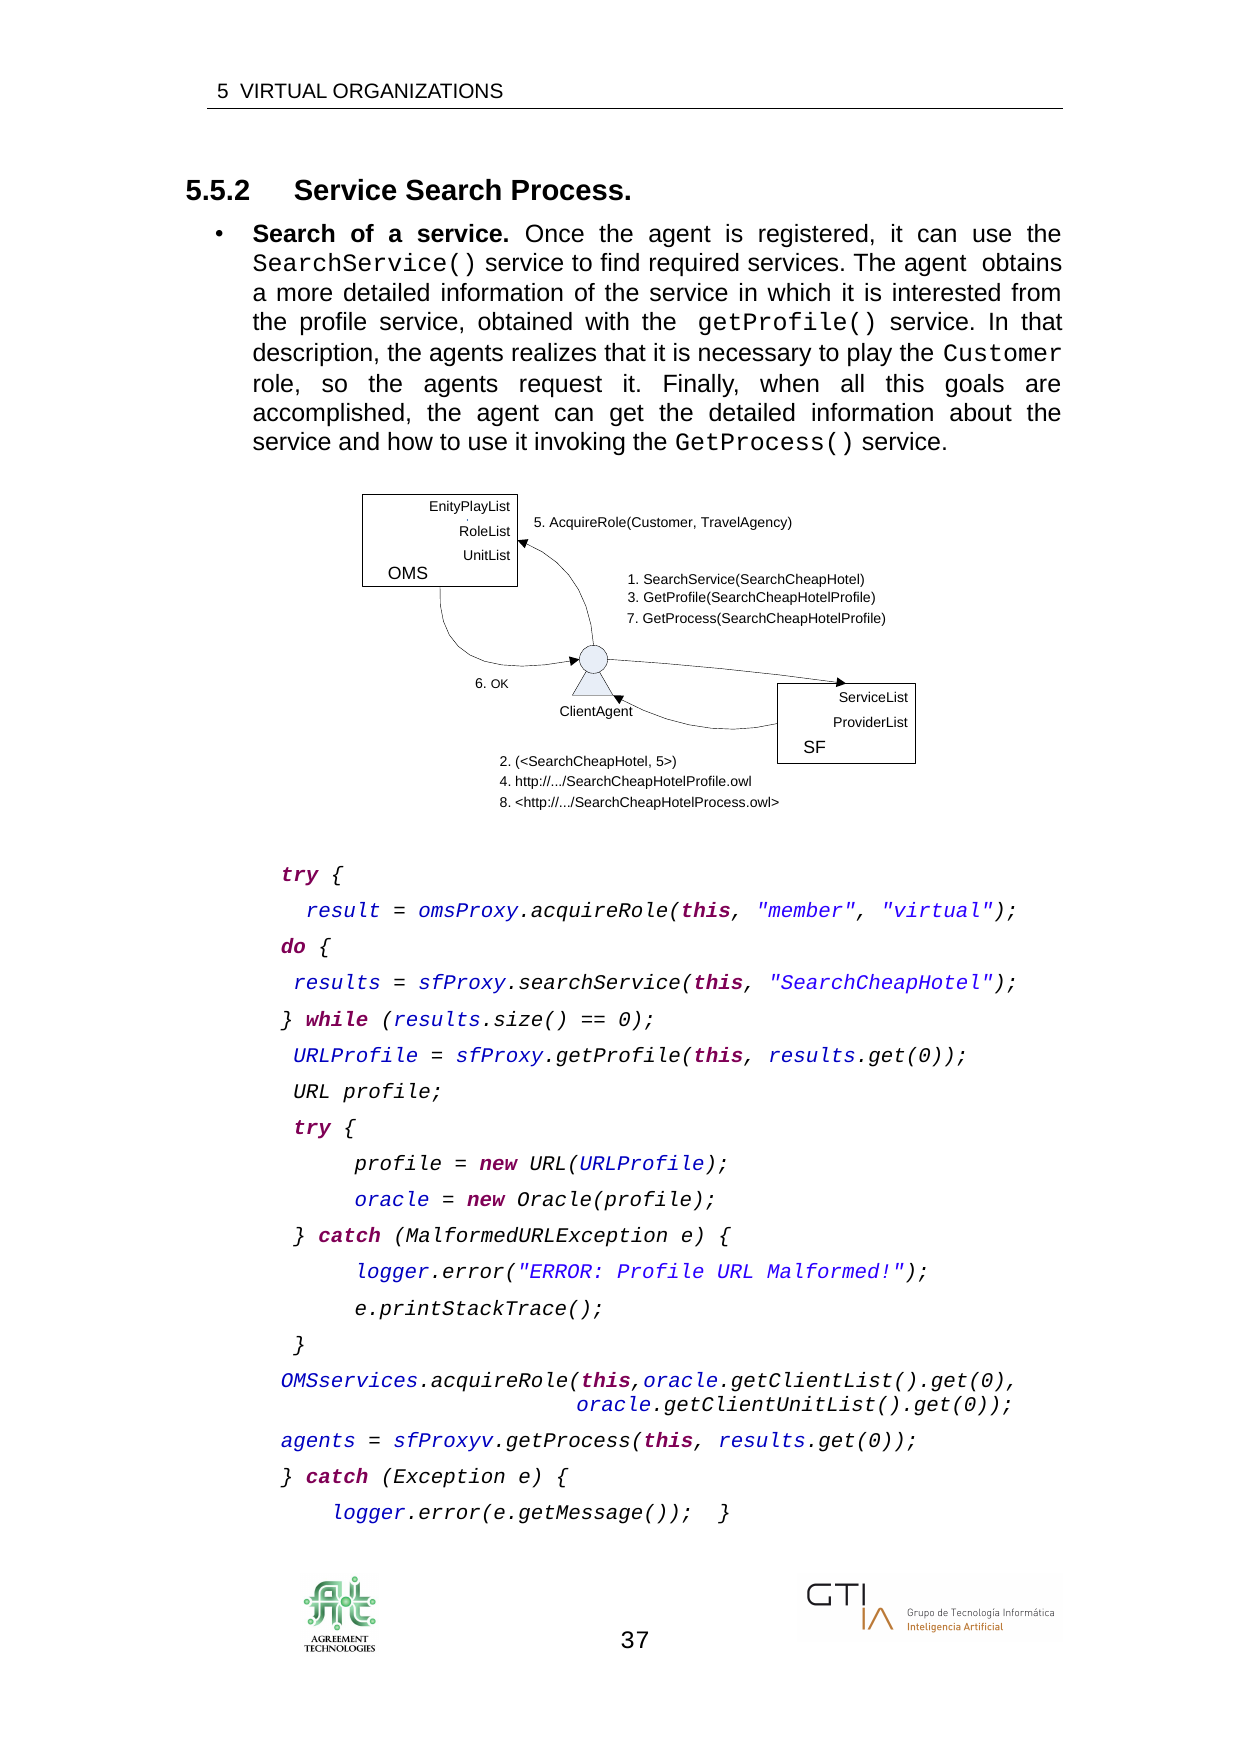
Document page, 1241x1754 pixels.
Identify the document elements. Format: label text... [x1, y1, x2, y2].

text URL profile; [207, 1081, 1063, 1104]
text } catch (Exception e) { [207, 1466, 1063, 1489]
text try { [207, 864, 1063, 888]
text e.printStackTrace(); [207, 1298, 1063, 1321]
text } catch (MalformedURLException e) { [207, 1225, 1063, 1249]
text oracle = new Oracle(profile); [207, 1189, 1063, 1213]
list Search of a service. Once the agent is registered, it can use the SearchService() service to find required services. The agent obtains a more detailed information of the service in which it is interested from the profile service, obtained with the getProfile() service. In that description, the agents realizes that it is necessary to play the Customer role, so the agents request it. Finally, when all this goals are accomplished, the agent can get the detailed information about the service and how to use it invoking the GetProcess() service. [215, 219, 1063, 457]
text try { [207, 1117, 1063, 1141]
picture [299, 1573, 380, 1657]
text logger.error(e.getMessage()); } [207, 1502, 1063, 1526]
text do { [207, 936, 1063, 960]
picture [797, 1573, 1063, 1642]
text agents = sfProxyv.getProcess(this, results.get(0)); [207, 1430, 1063, 1453]
text } while (results.size() == 0); [207, 1008, 1063, 1032]
text OMSservices.acquireRole(this,oracle.getClientList().get(0), oracle.getClientUnitList().get(0)); [207, 1370, 1063, 1417]
subtitle Service Search Process. [177, 173, 1063, 206]
text results = sfProxy.searchService(this, "SearchCheapHotel"); [207, 972, 1063, 996]
text result = omsProxy.acquireRole(this, "member", "virtual"); [207, 900, 1063, 924]
text logger.error("ERROR: Profile URL Malformed!"); [207, 1262, 1063, 1285]
text profile = new URL(URLProfile); [207, 1153, 1063, 1177]
text } [207, 1334, 1063, 1357]
text URLProfile = sfProxy.getProfile(this, results.get(0)); [207, 1045, 1063, 1068]
